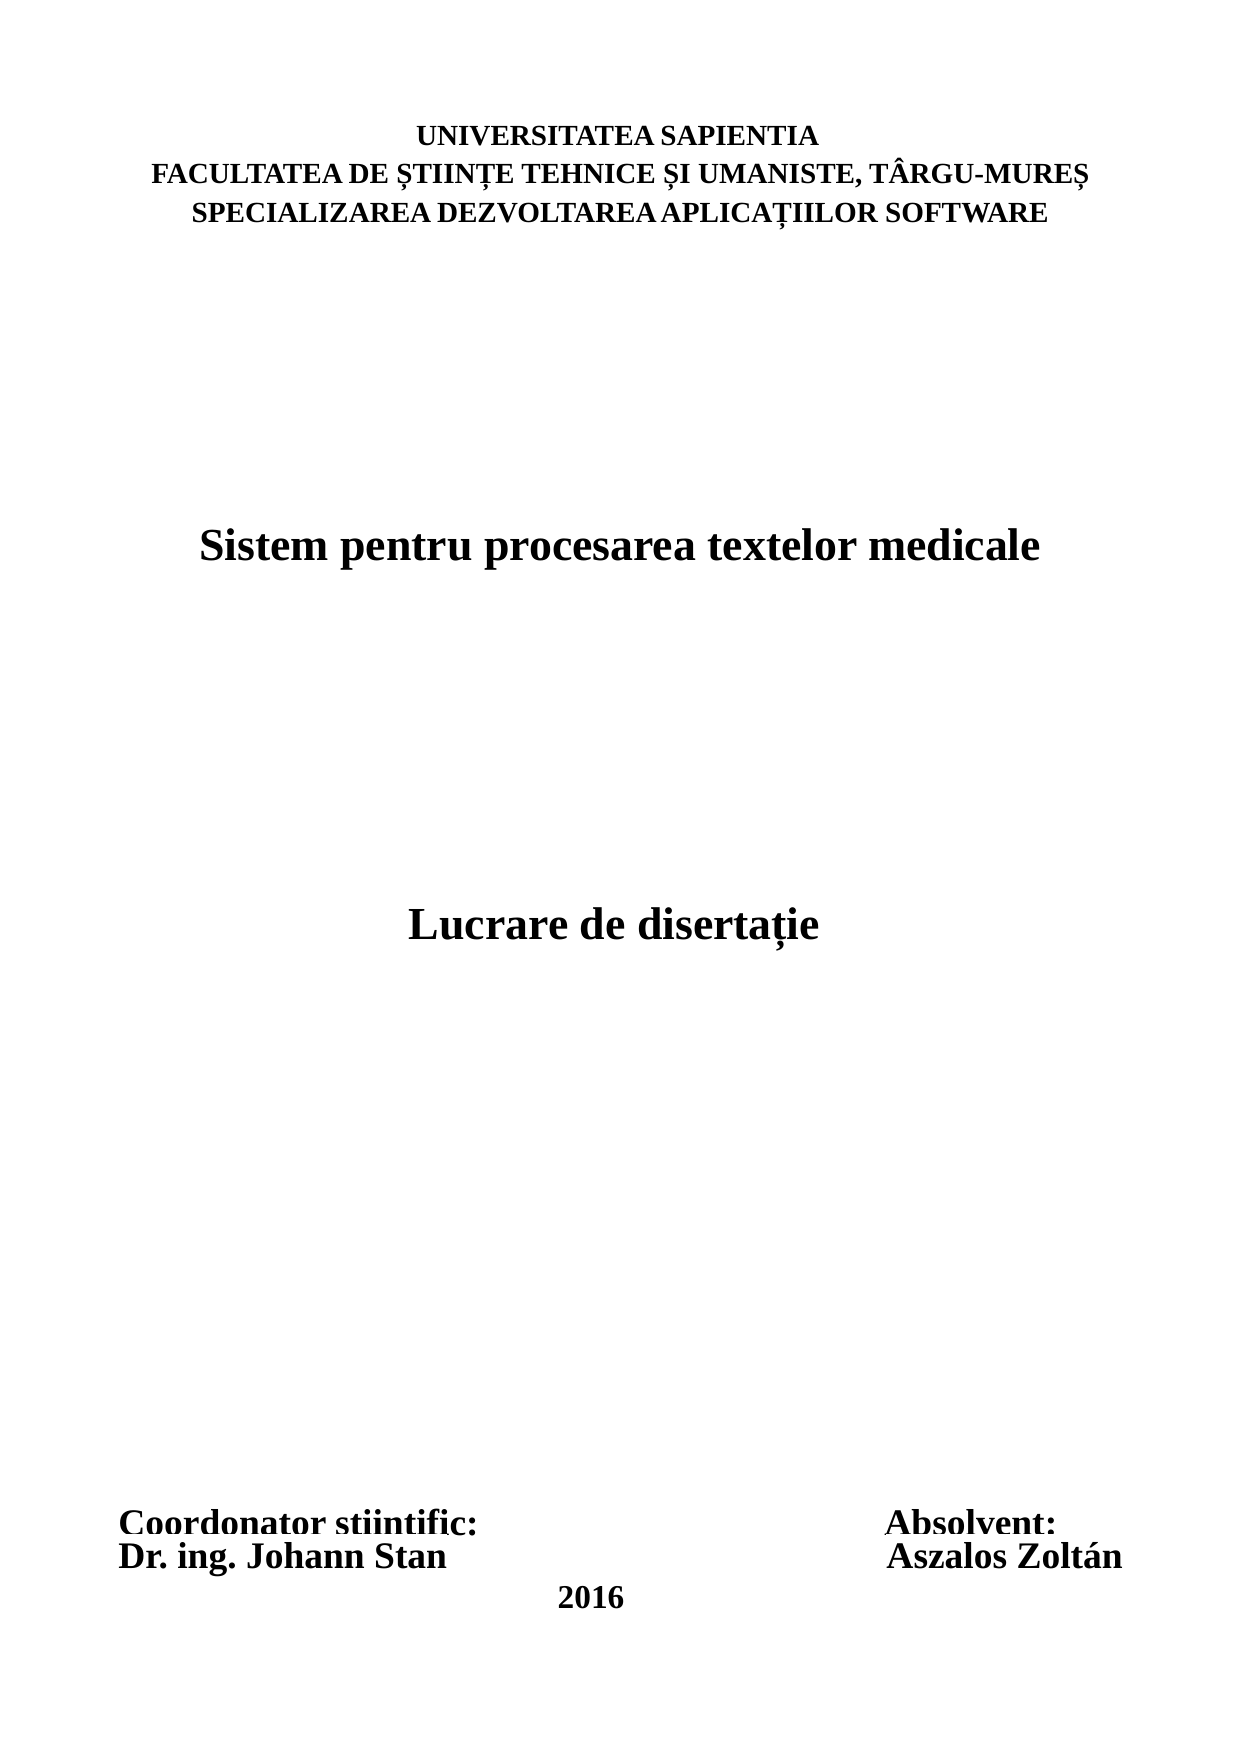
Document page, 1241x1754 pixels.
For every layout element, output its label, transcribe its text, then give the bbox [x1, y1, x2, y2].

text Sistem pentru procesarea textelor medicale [118, 544, 343, 565]
text UNIVERSITATEA SAPIENTIA [118, 118, 1122, 152]
text FACULTATEA DE ȘTIINȚE TEHNICE ȘI UMANISTE, TÂRGU-MUREȘ [118, 157, 1122, 190]
text Lucrare de disertație [118, 923, 1122, 944]
text Coordonator științific: Absolvent: [118, 1519, 1122, 1540]
text Sistem pentru procesarea textelor medicale [349, 544, 487, 565]
text Dr. ing. Johann Stan Aszalos Zoltán [118, 1552, 212, 1573]
text SPECIALIZAREA DEZVOLTAREA APLICAȚIILOR SOFTWARE [118, 195, 1122, 229]
text 2016 [59, 1579, 1122, 1615]
text Sistem pentru procesarea textelor medicale [493, 544, 1122, 565]
text Dr. ing. Johann Stan Aszalos Zoltán [214, 1552, 1123, 1573]
